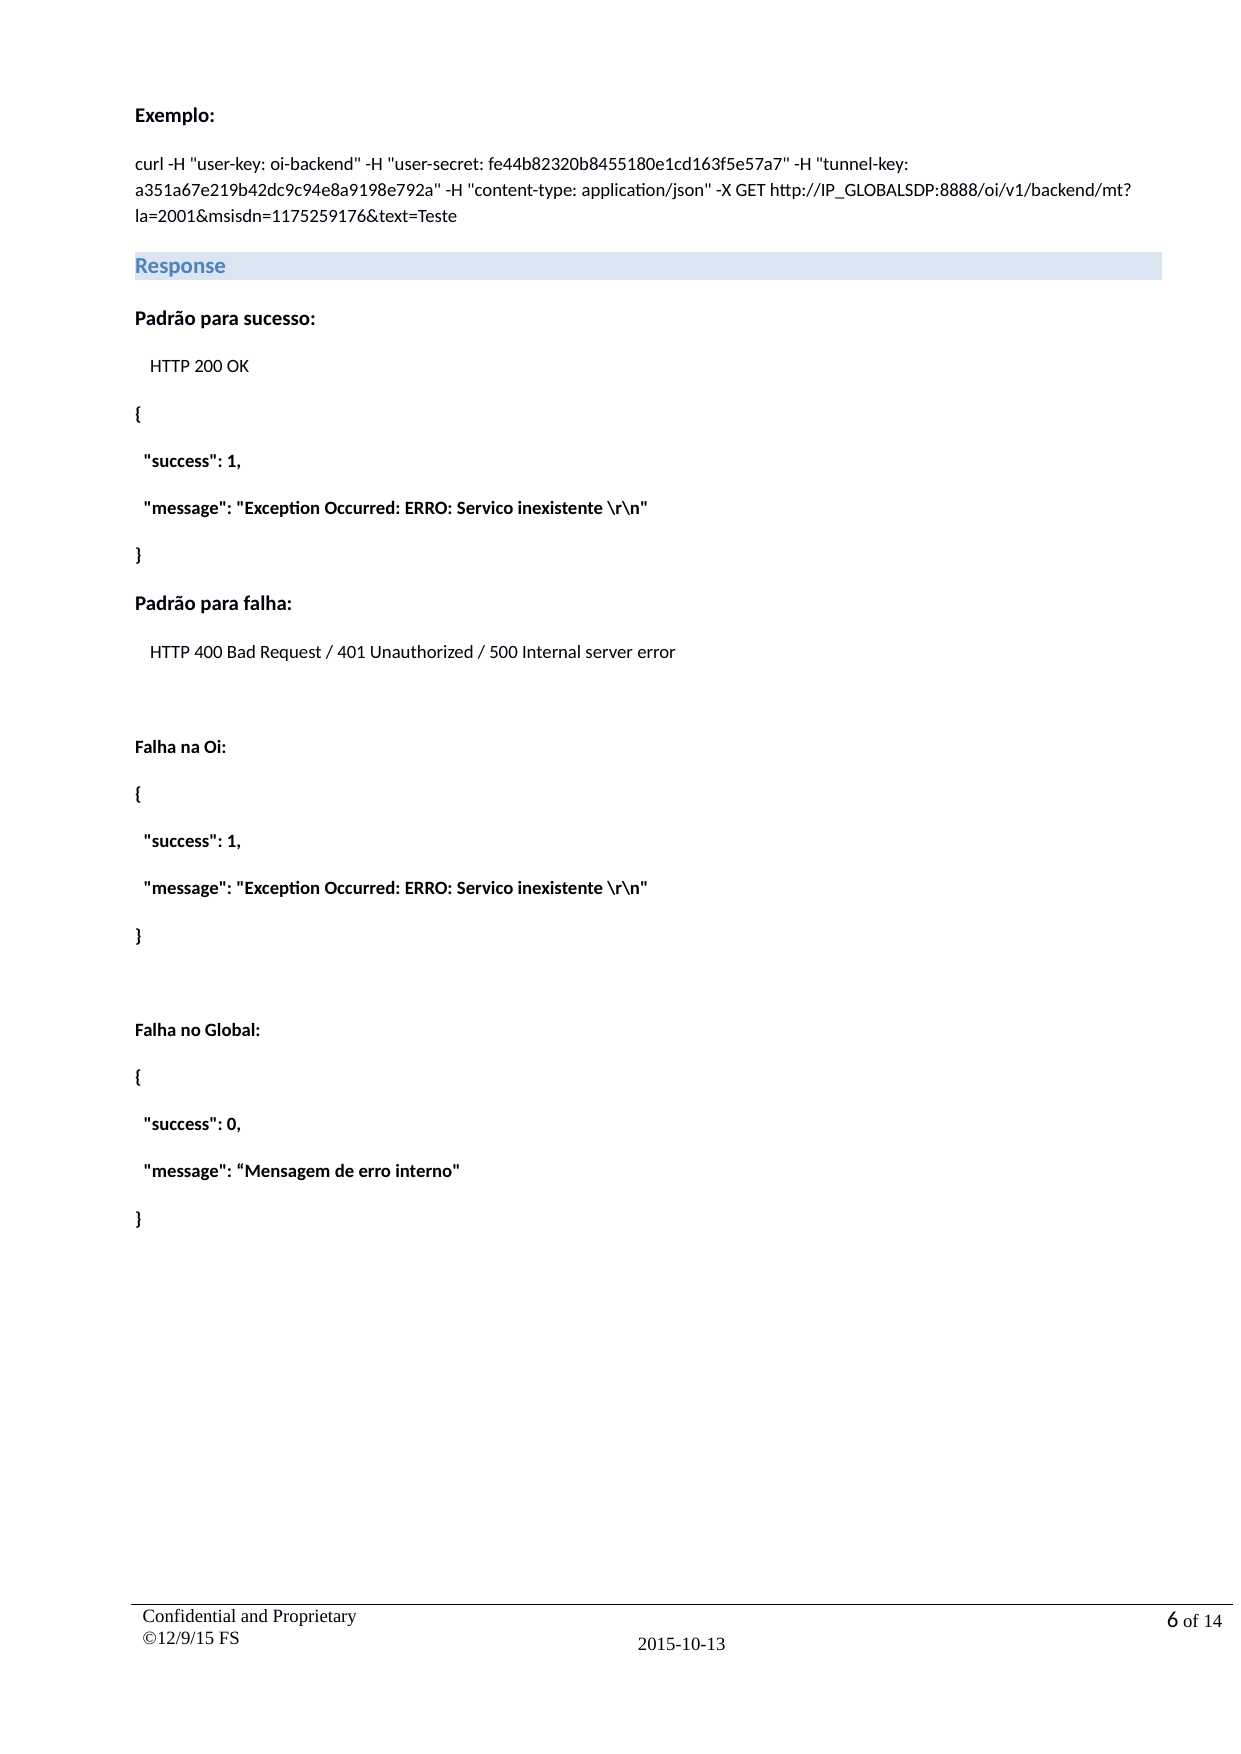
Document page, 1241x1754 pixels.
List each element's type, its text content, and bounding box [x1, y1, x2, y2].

text curl -H "user-key: oi-backend" -H "user-secret: fe44b82320b8455180e1cd163f5e57a7" -H "tunnel-key: a351a67e219b42dc9c94e8a9198e792a" -H "content-type: application/json" -X GET http://IP_GLOBALSDP:8888/oi/v1/backend/mt?la=2001&msisdn=1175259176&text=Teste [135, 152, 1162, 227]
text { [135, 1065, 1162, 1088]
text { [135, 402, 1162, 425]
text { [135, 782, 1162, 805]
text Falha na Oi: [135, 735, 1162, 758]
text } [135, 924, 1162, 947]
text Response [135, 252, 1162, 280]
text Padrão para sucesso: [135, 305, 1162, 330]
text HTTP 200 OK [135, 355, 1162, 378]
text "success": 1, [135, 829, 1162, 852]
text } [135, 543, 1162, 566]
text "success": 1, [135, 449, 1162, 472]
text } [135, 1207, 1162, 1230]
text Exemplo: [135, 102, 1162, 127]
text Padrão para falha: [135, 591, 1162, 616]
text Falha no Global: [135, 1018, 1162, 1041]
text HTTP 400 Bad Request / 401 Unauthorized / 500 Internal server error [135, 641, 1162, 663]
text "message": "Exception Occurred: ERRO: Servico inexistente \r\n" [135, 877, 1162, 899]
text "success": 0, [135, 1112, 1162, 1135]
text "message": “Mensagem de erro interno" [135, 1160, 1162, 1183]
text "message": "Exception Occurred: ERRO: Servico inexistente \r\n" [135, 496, 1162, 519]
